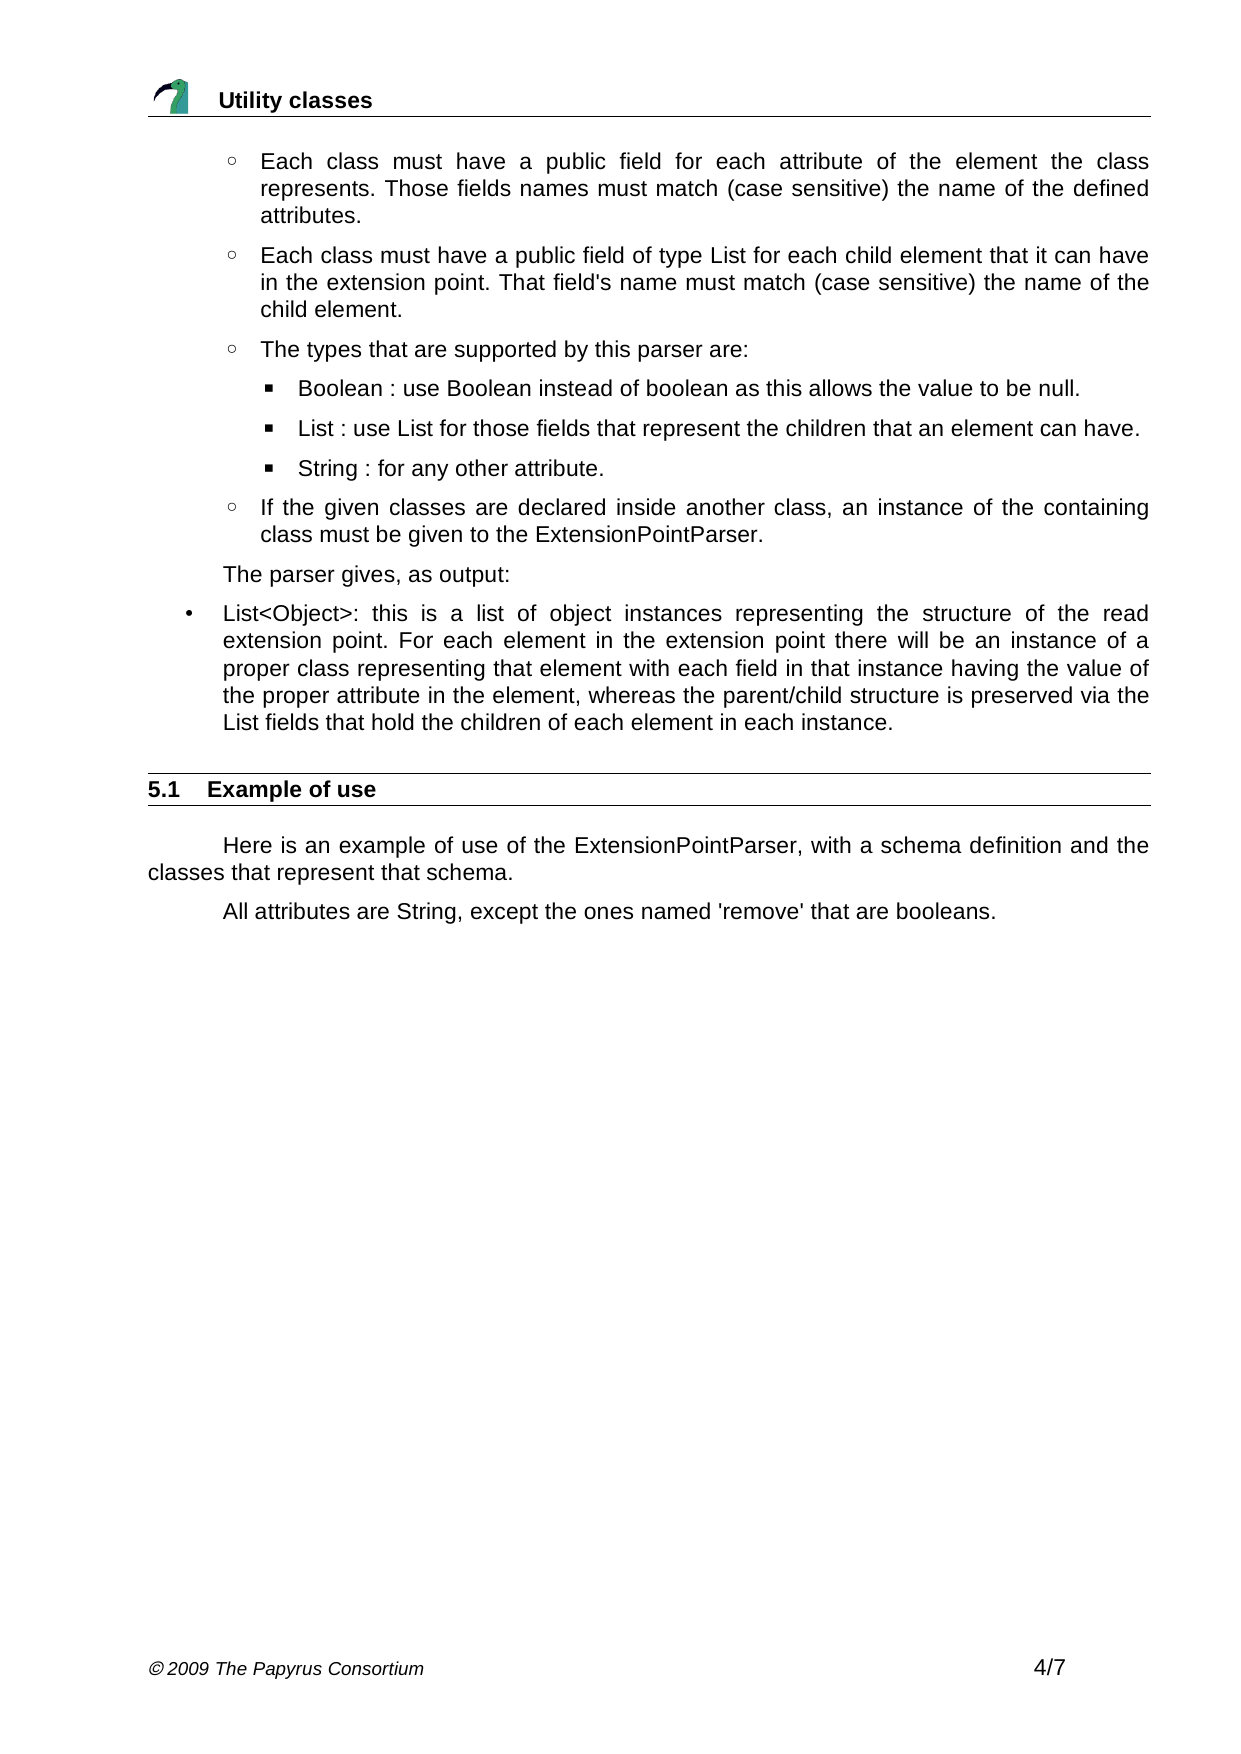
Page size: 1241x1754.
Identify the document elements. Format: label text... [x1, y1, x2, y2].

list If the given classes are declared inside another class, an instance of the containing class must be given to the ExtensionPointParser. [223, 493, 1151, 548]
list All attributes are String, except the ones named 'remove' that are booleans. [185, 898, 1151, 925]
picture [153, 79, 189, 114]
list The types that are supported by this parser are: [223, 335, 1151, 362]
list Each class must have a public field for each attribute of the element the class represents. Those fields names must match (case sensitive) the name of the defined attributes. [223, 148, 1151, 229]
list String : for any other attribute. [260, 454, 1151, 481]
subtitle Example of use [148, 774, 1151, 805]
text Here is an example of use of the ExtensionPointParser, with a schema definition and the classes that represent that schema. [148, 831, 1151, 885]
list Each class must have a public field of type List for each child element that it can have in the extension point. That field's name must match (case sensitive) the name of the child element. [223, 241, 1151, 323]
text The parser gives, as output: [148, 560, 1151, 587]
list Boolean : use Boolean instead of boolean as this allows the value to be null. [260, 375, 1151, 402]
list List<Object>: this is a list of object instances representing the structure of the read extension point. For each element in the extension point there will be an instance of a proper class representing that element with each field in that instance having the value of the proper attribute in the element, whereas the parent/child structure is preserved via the List fields that hold the children of each element in each instance. [185, 600, 1151, 735]
list List : use List for those fields that represent the children that an element can have. [260, 414, 1151, 441]
